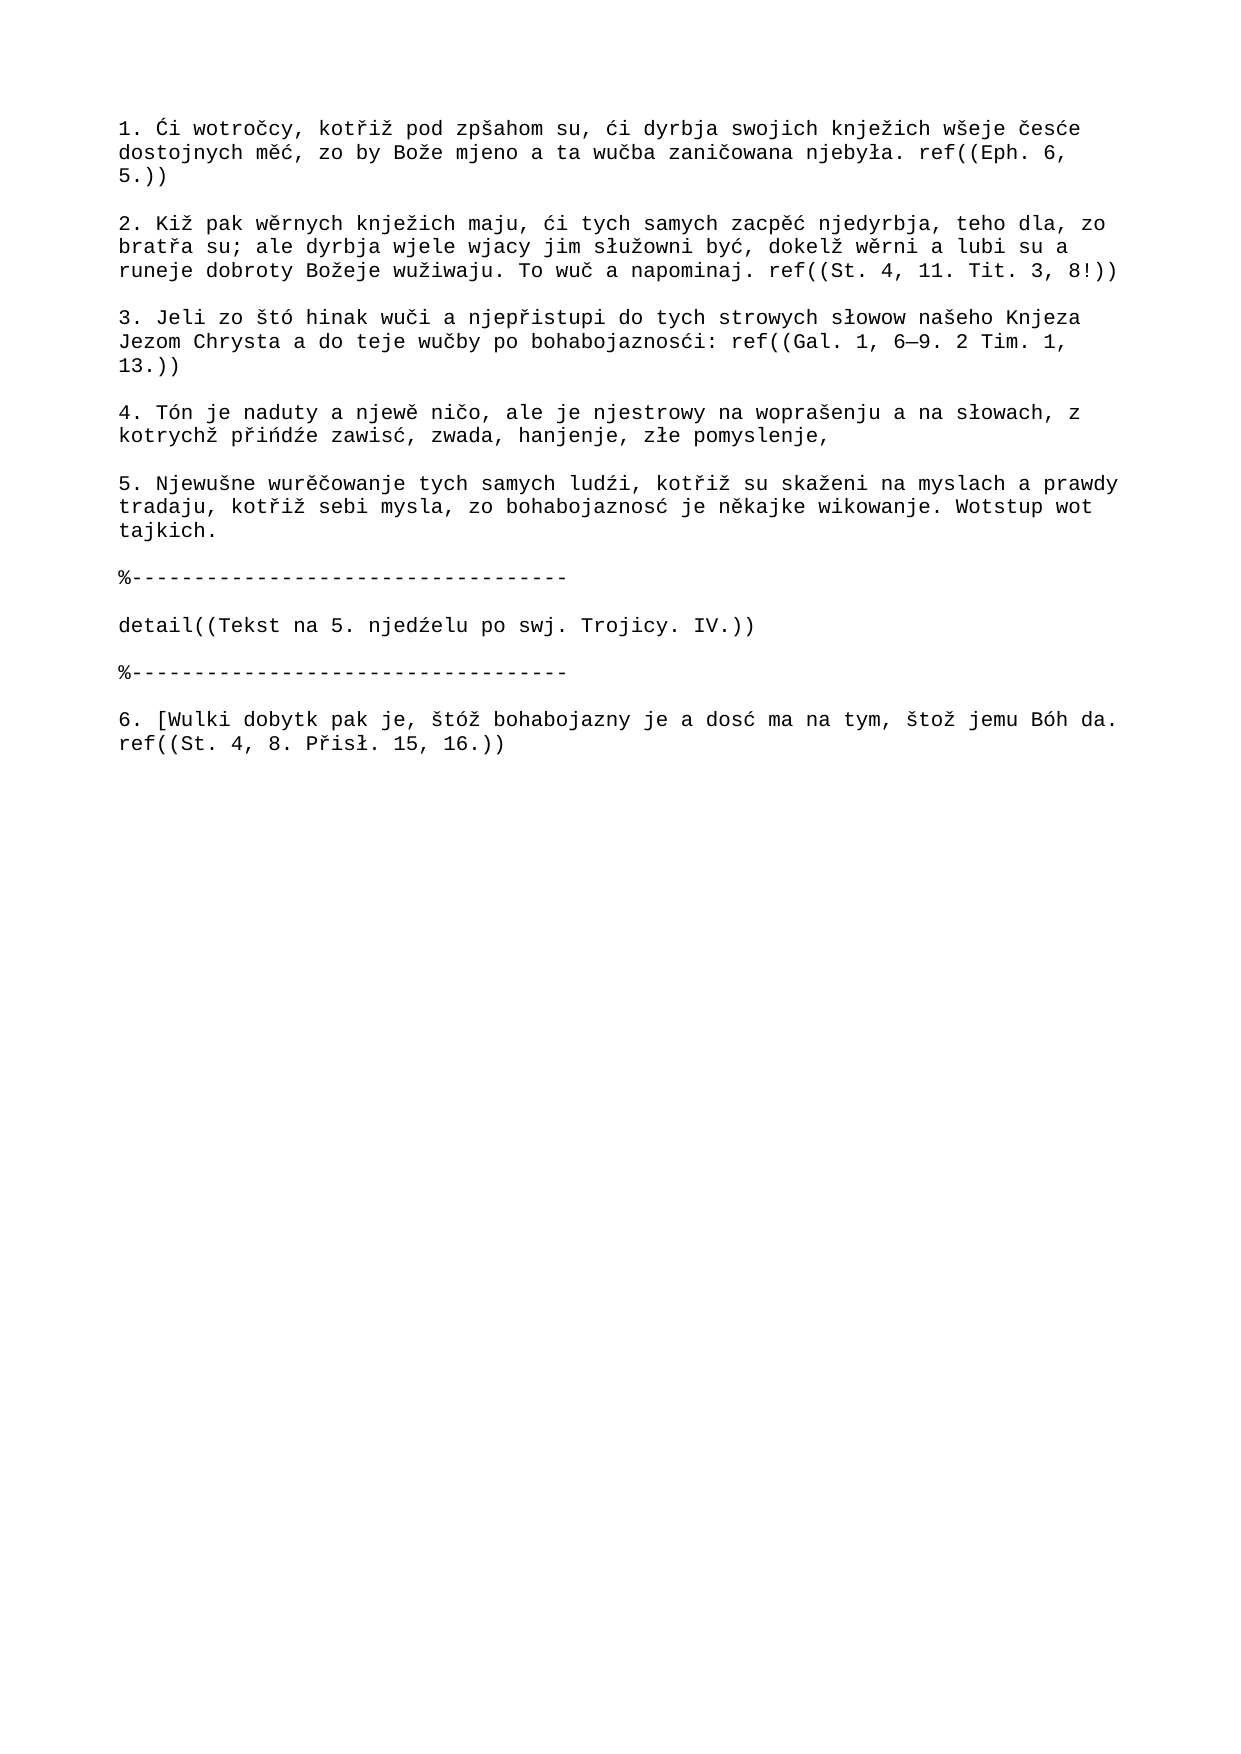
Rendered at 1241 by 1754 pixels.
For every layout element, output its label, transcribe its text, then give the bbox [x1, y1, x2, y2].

text detail((Tekst na 5. njedźelu po swj. Trojicy. IV.)) [118, 615, 1122, 662]
text 2. Kiž pak wěrnych knježich maju, ći tych samych zacpěć njedyrbja, teho dla, zo bratřa su; ale dyrbja wjele wjacy jim słužowni być, dokelž wěrni a lubi su a runeje dobroty Božeje wužiwaju. To wuč a napominaj. ref((St. 4, 11. Tit. 3, 8!)) [118, 213, 1122, 284]
text %----------------------------------- [118, 662, 1122, 686]
text 6. [Wulki dobytk pak je, štóž bohabojazny je a dosć ma na tym, štož jemu Bóh da. ref((St. 4, 8. Přisł. 15, 16.)) [118, 709, 1122, 757]
text 1. Ći wotročcy, kotřiž pod zpšahom su, ći dyrbja swojich knježich wšeje česće dostojnych měć, zo by Bože mjeno a ta wučba zaničowana njebyła. ref((Eph. 6, 5.)) [118, 118, 1122, 189]
text 5. Njewušne wurěčowanje tych samych ludźi, kotřiž su skaženi na myslach a prawdy tradaju, kotřiž sebi mysla, zo bohabojaznosć je někajke wikowanje. Wotstup wot tajkich. [118, 473, 1122, 544]
text 3. Jeli zo štó hinak wuči a njepřistupi do tych strowych słowow našeho Knjeza Jezom Chrysta a do teje wučby po bohabojaznosći: ref((Gal. 1, 6—9. 2 Tim. 1, 13.)) [118, 307, 1122, 378]
text 4. Tón je naduty a njewě ničo, ale je njestrowy na woprašenju a na słowach, z kotrychž přińdźe zawisć, zwada, hanjenje, złe pomyslenje, [118, 402, 1122, 449]
text %----------------------------------- [118, 567, 1122, 591]
